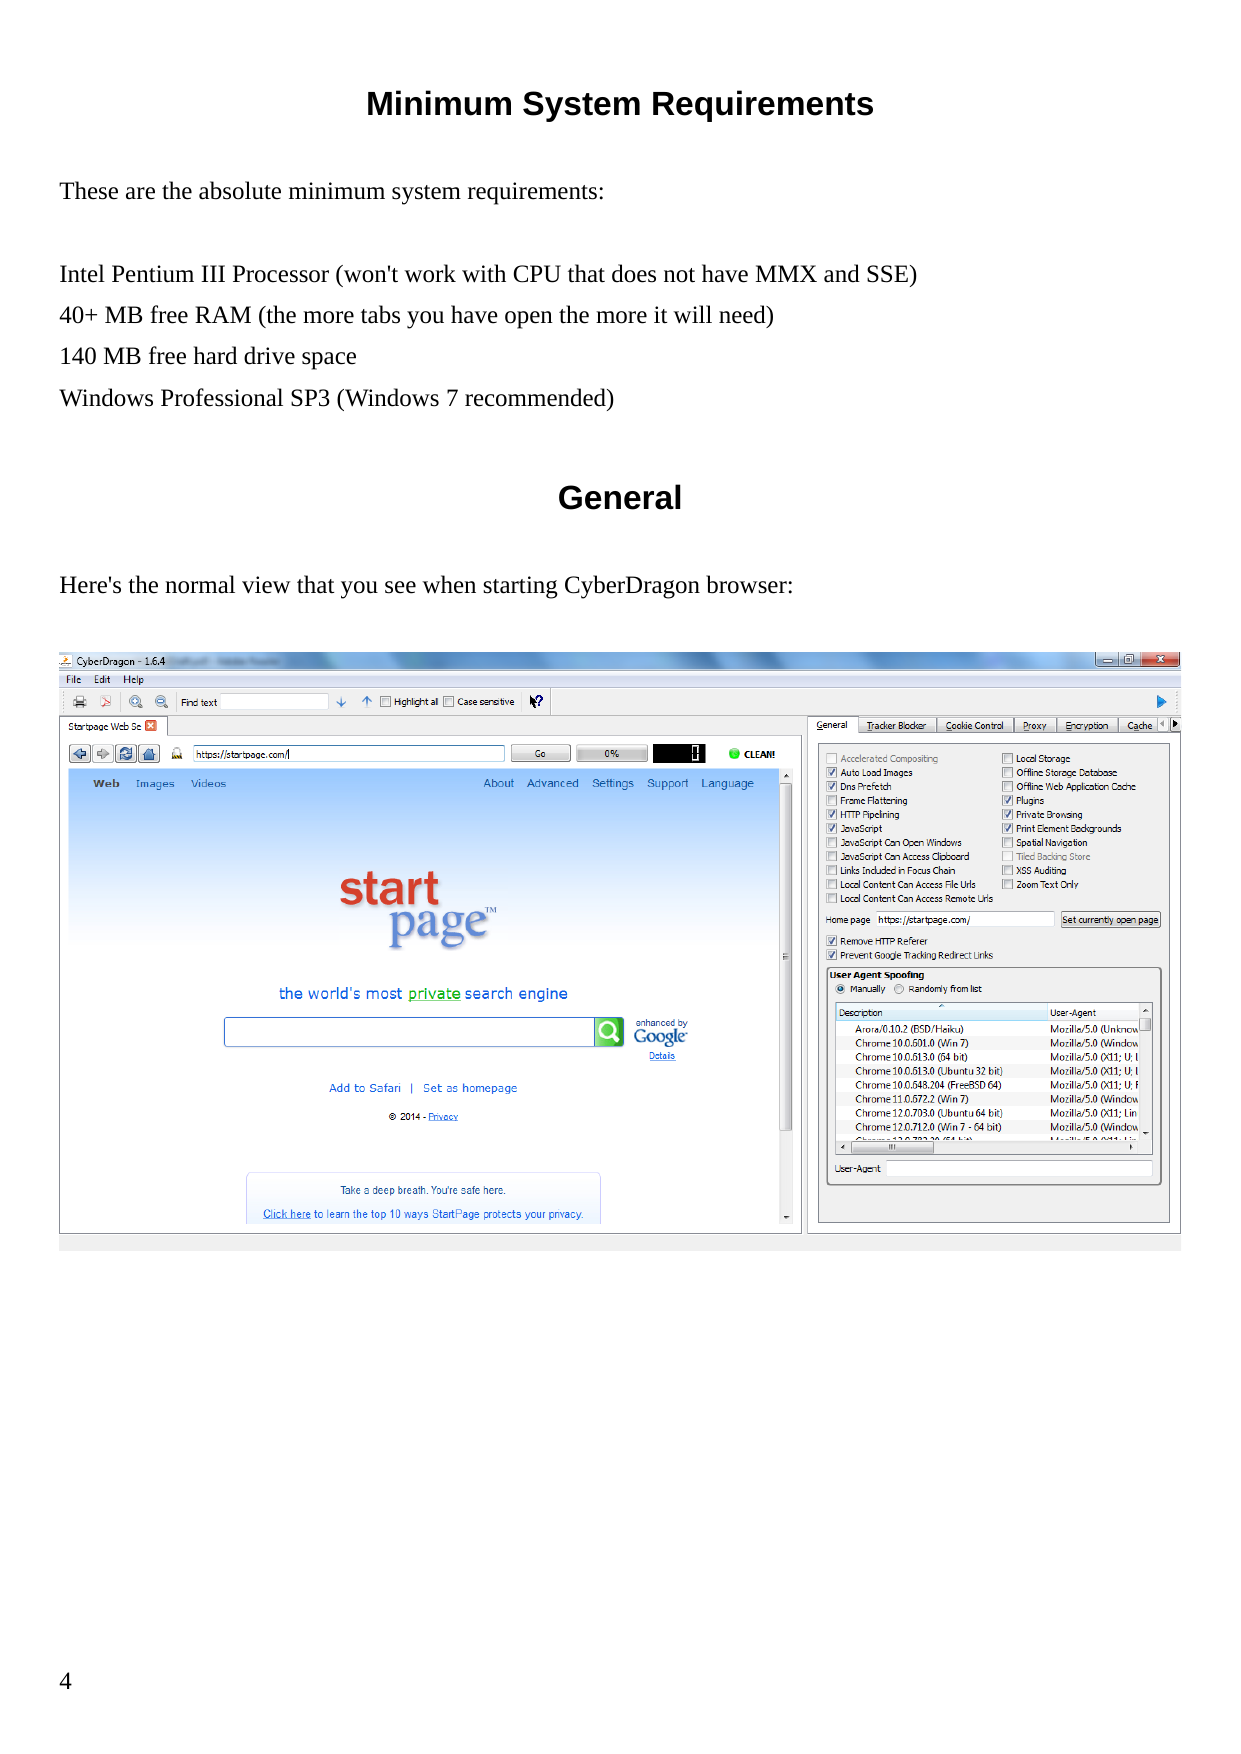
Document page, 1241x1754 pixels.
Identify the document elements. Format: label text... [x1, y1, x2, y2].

text Windows Professional SP3 (Windows 7 recommended) [59, 383, 1181, 411]
subtitle Minimum System Requirements [59, 84, 1181, 123]
text 140 MB free hard drive space [59, 341, 1181, 370]
text These are the absolute minimum system requirements: [59, 176, 1181, 205]
picture [59, 652, 1182, 1251]
subtitle General [59, 478, 1181, 516]
text Intel Pentium III Processor (won't work with CPU that does not have MMX and SSE) [59, 259, 1181, 288]
text 40+ MB free RAM (the more tabs you have open the more it will need) [59, 300, 1181, 329]
subtitle Here's the normal view that you see when starting CyberDragon browser: [59, 570, 1181, 599]
